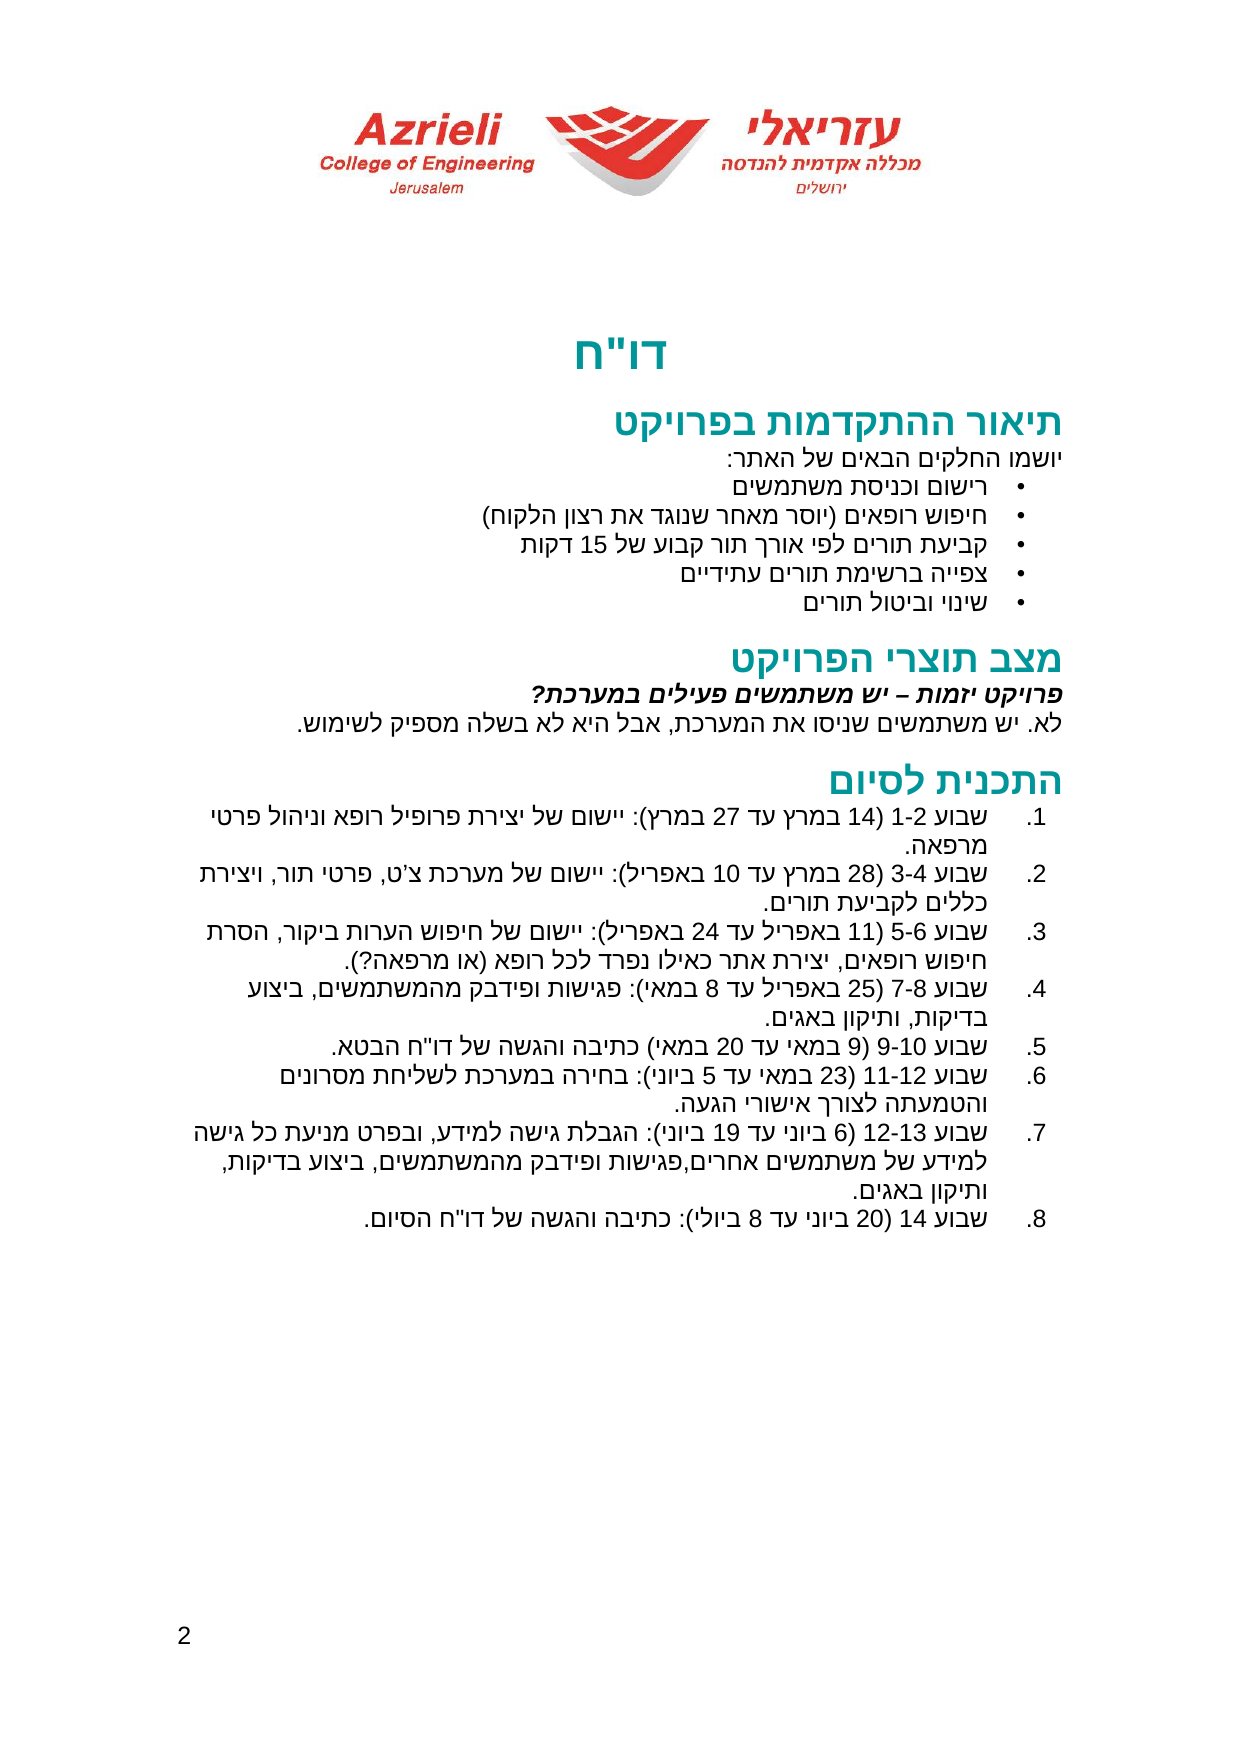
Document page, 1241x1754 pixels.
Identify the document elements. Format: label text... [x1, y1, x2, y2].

list צפייה ברשימת תורים עתידיים [177, 559, 1026, 588]
list שינוי וביטול תורים [177, 588, 1026, 617]
picture [42, 44, 1199, 221]
list חיפוש רופאים (יוסר מאחר שנוגד את רצון הלקוח) [177, 501, 1026, 530]
list שבוע 12-13 (6 ביוני עד 19 ביוני): הגבלת גישה למידע, ובפרט מניעת כל גישה למידע של משתמשים אחרים,פגישות ופידבק מהמשתמשים, ביצוע בדיקות, ותיקון באגים. [177, 1118, 1026, 1204]
subtitle התכנית לסיום [177, 759, 1063, 802]
list שבוע 3-4 (28 במרץ עד 10 באפריל): יישום של מערכת צ’ט, פרטי תור, ויצירת כללים לקביעת תורים. [177, 859, 1026, 917]
list שבוע 14 (20 ביוני עד 8 ביולי): כתיבה והגשה של דו"ח הסיום. [177, 1204, 1026, 1233]
text יושמו החלקים הבאים של האתר: [177, 443, 1063, 472]
list שבוע 7-8 (25 באפריל עד 8 במאי): פגישות ופידבק מהמשתמשים, ביצוע בדיקות, ותיקון באגים. [177, 974, 1026, 1032]
subtitle מצב תוצרי הפרויקט [177, 637, 1063, 681]
subtitle דו"ח [177, 327, 1063, 379]
subtitle תיאור ההתקדמות בפרויקט [177, 400, 1063, 443]
list רישום וכניסת משתמשים [177, 472, 1026, 501]
list קביעת תורים לפי אורך תור קבוע של 15 דקות [177, 530, 1026, 559]
text פרויקט יזמות – יש משתמשים פעילים במערכת? [177, 681, 1063, 709]
list שבוע 9-10 (9 במאי עד 20 במאי) כתיבה והגשה של דו"ח הבטא. [177, 1032, 1026, 1061]
list שבוע 5-6 (11 באפריל עד 24 באפריל): יישום של חיפוש הערות ביקור, הסרת חיפוש רופאים, יצירת אתר כאילו נפרד לכל רופא (או מרפאה?). [177, 917, 1026, 974]
list שבוע 11-12 (23 במאי עד 5 ביוני): בחירה במערכת לשליחת מסרונים והטמעתה לצורך אישורי הגעה. [177, 1061, 1026, 1118]
text לא. יש משתמשים שניסו את המערכת, אבל היא לא בשלה מספיק לשימוש. [177, 709, 1063, 738]
list שבוע 1-2 (14 במרץ עד 27 במרץ): יישום של יצירת פרופיל רופא וניהול פרטי מרפאה. [177, 802, 1026, 859]
